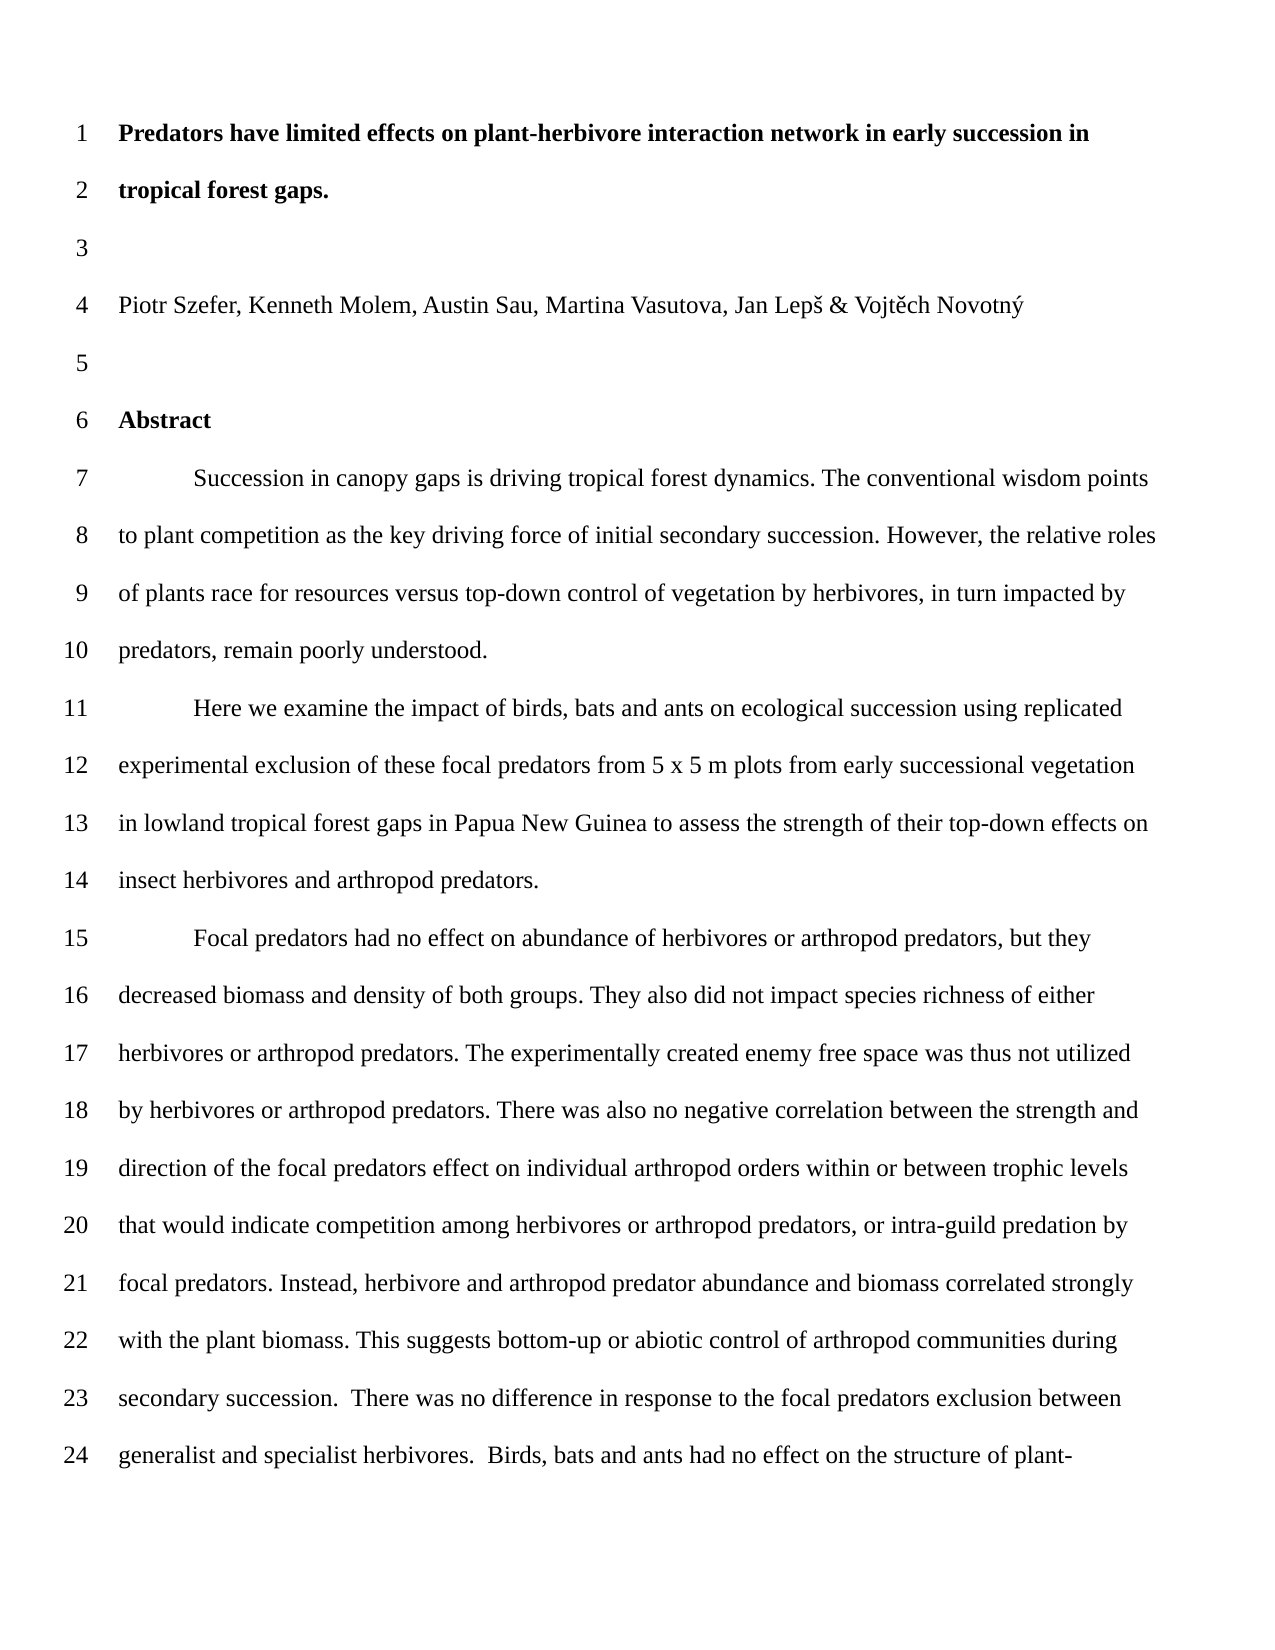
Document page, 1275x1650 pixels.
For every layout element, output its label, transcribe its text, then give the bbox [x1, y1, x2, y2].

text Piotr Szefer, Kenneth Molem, Austin Sau, Martina Vasutova, Jan Lepš & Vojtěch Novotný [118, 291, 1157, 319]
text Focal predators had no effect on abundance of herbivores or arthropod predators, but they decreased biomass and density of both groups. They also did not impact species richness of either herbivores or arthropod predators. The experimentally created enemy free space was thus not utilized by herbivores or arthropod predators. There was also no negative correlation between the strength and direction of the focal predators effect on individual arthropod orders within or between trophic levels that would indicate competition among herbivores or arthropod predators, or intra-guild predation by focal predators. Instead, herbivore and arthropod predator abundance and biomass correlated strongly with the plant biomass. This suggests bottom-up or abiotic control of arthropod communities during secondary succession. There was no difference in response to the focal predators exclusion between generalist and specialist herbivores. Birds, bats and ants had no effect on the structure of plant- [118, 923, 1157, 1469]
text Succession in canopy gaps is driving tropical forest dynamics. The conventional wisdom points to plant competition as the key driving force of initial secondary succession. However, the relative roles of plants race for resources versus top-down control of vegetation by herbivores, in turn impacted by predators, remain poorly understood. [118, 463, 1157, 664]
text Abstract [118, 406, 1157, 434]
text Predators have limited effects on plant-herbivore interaction network in early succession in tropical forest gaps. [118, 118, 1157, 204]
text Here we examine the impact of birds, bats and ants on ecological succession using replicated experimental exclusion of these focal predators from 5 x 5 m plots from early successional vegetation in lowland tropical forest gaps in Papua New Guinea to assess the strength of their top-down effects on insect herbivores and arthropod predators. [118, 693, 1157, 894]
